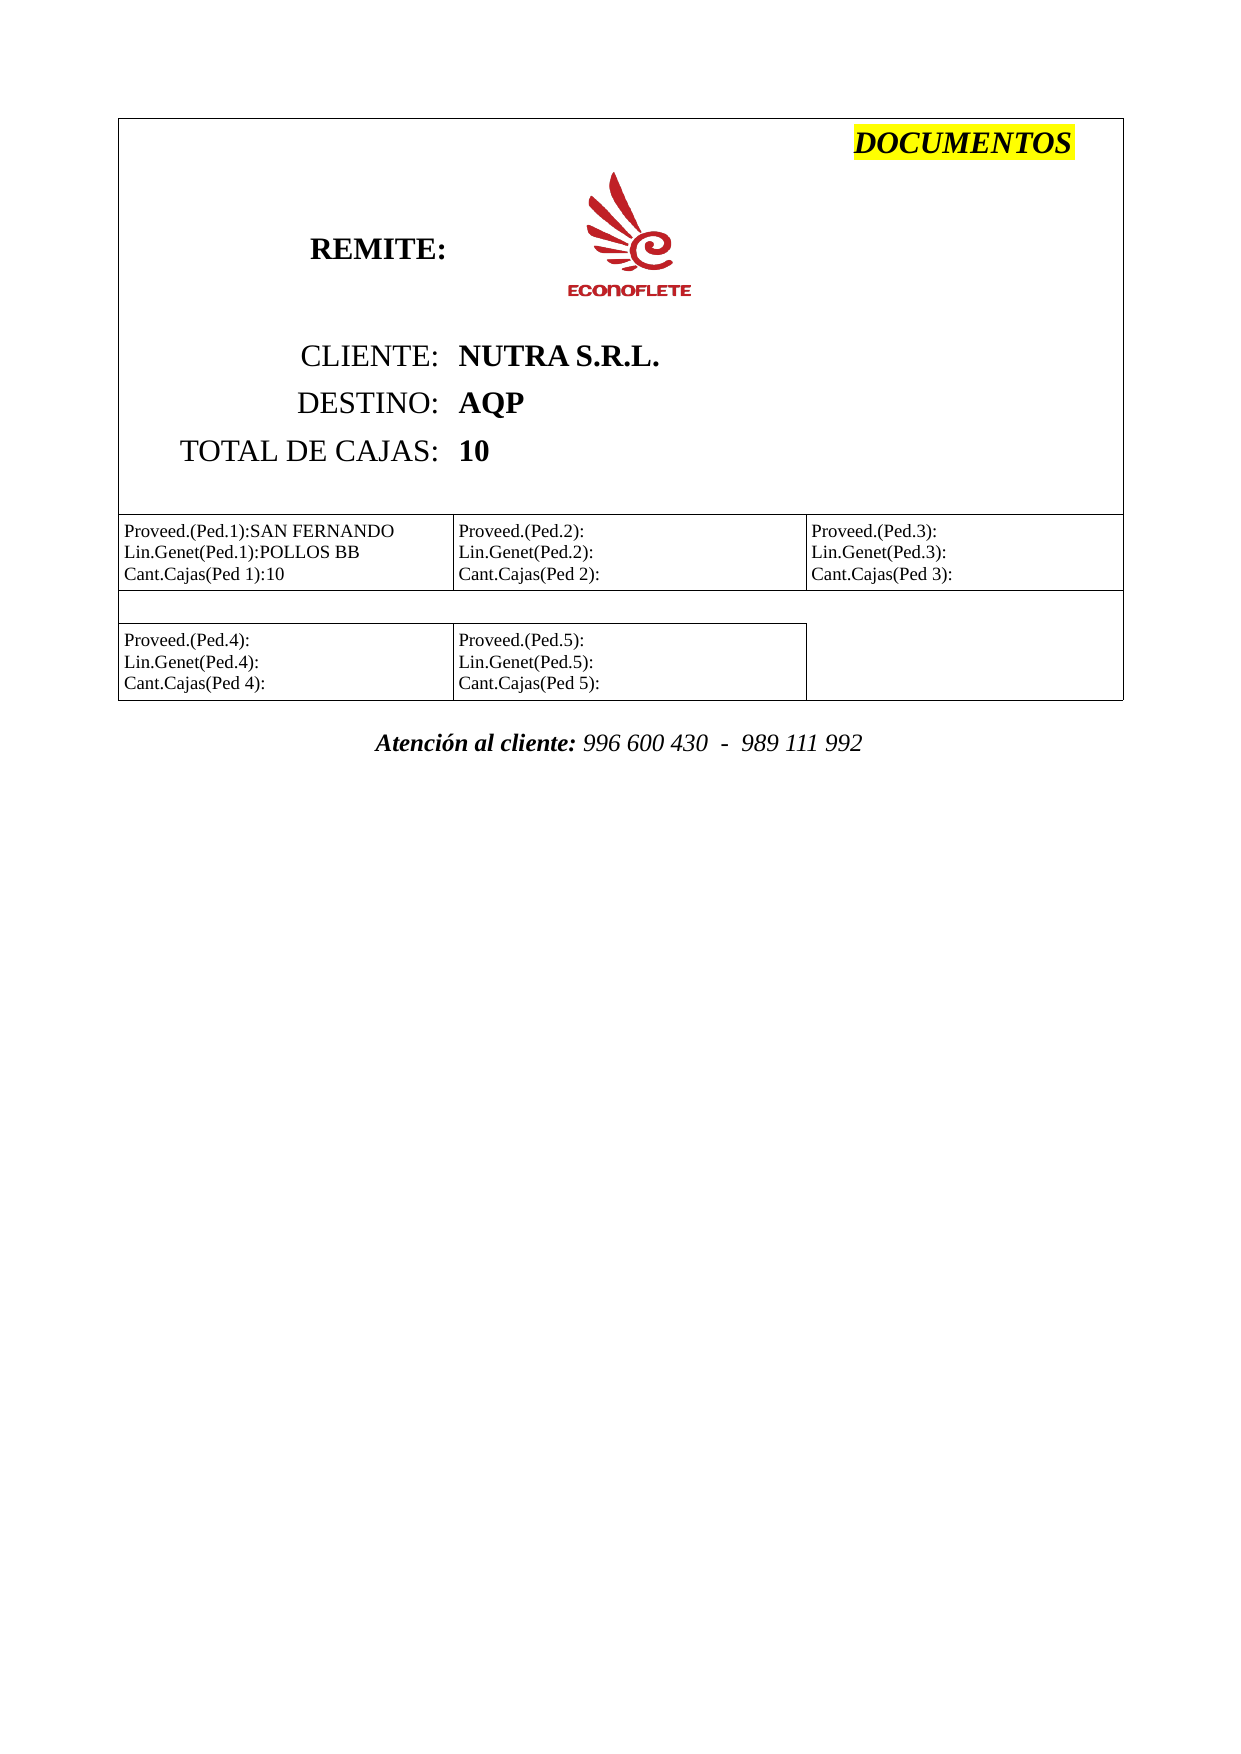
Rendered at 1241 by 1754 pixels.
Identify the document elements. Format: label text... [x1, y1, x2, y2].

table_cell [806, 379, 1123, 426]
table_header [119, 119, 453, 166]
table_header [453, 119, 806, 166]
table_cell [453, 166, 806, 332]
table_cell DESTINO: [119, 379, 453, 426]
table_cell [807, 623, 1123, 699]
text Atención al cliente: 996 600 430 - 989 111 992 [118, 728, 1122, 757]
table_cell TOTAL DE CAJAS: [119, 426, 453, 474]
table_cell 10 [453, 426, 1123, 474]
table_cell REMITE: [119, 166, 453, 332]
table_cell NUTRA S.R.L. [453, 332, 1123, 379]
table_cell CLIENTE: [119, 332, 453, 379]
table_cell Proveed.(Ped.4): Lin.Genet(Ped.4): Cant.Cajas(Ped 4): [119, 624, 453, 699]
table_cell [453, 591, 806, 623]
table_cell Proveed.(Ped.1):SAN FERNANDO Lin.Genet(Ped.1):POLLOS BB Cant.Cajas(Ped 1):10 [119, 515, 453, 590]
table_cell Proveed.(Ped.5): Lin.Genet(Ped.5): Cant.Cajas(Ped 5): [454, 624, 806, 699]
table_cell [119, 591, 453, 623]
table_cell Proveed.(Ped.2): Lin.Genet(Ped.2): Cant.Cajas(Ped 2): [454, 515, 806, 590]
table_cell [453, 474, 806, 514]
table_cell [806, 166, 1123, 332]
table_header DOCUMENTOS [806, 119, 1123, 166]
table_cell [806, 474, 1123, 514]
table_cell [806, 591, 1123, 623]
picture [552, 171, 707, 297]
table_cell Proveed.(Ped.3): Lin.Genet(Ped.3): Cant.Cajas(Ped 3): [807, 515, 1123, 590]
table_cell AQP [453, 379, 806, 426]
table_cell [119, 474, 453, 514]
